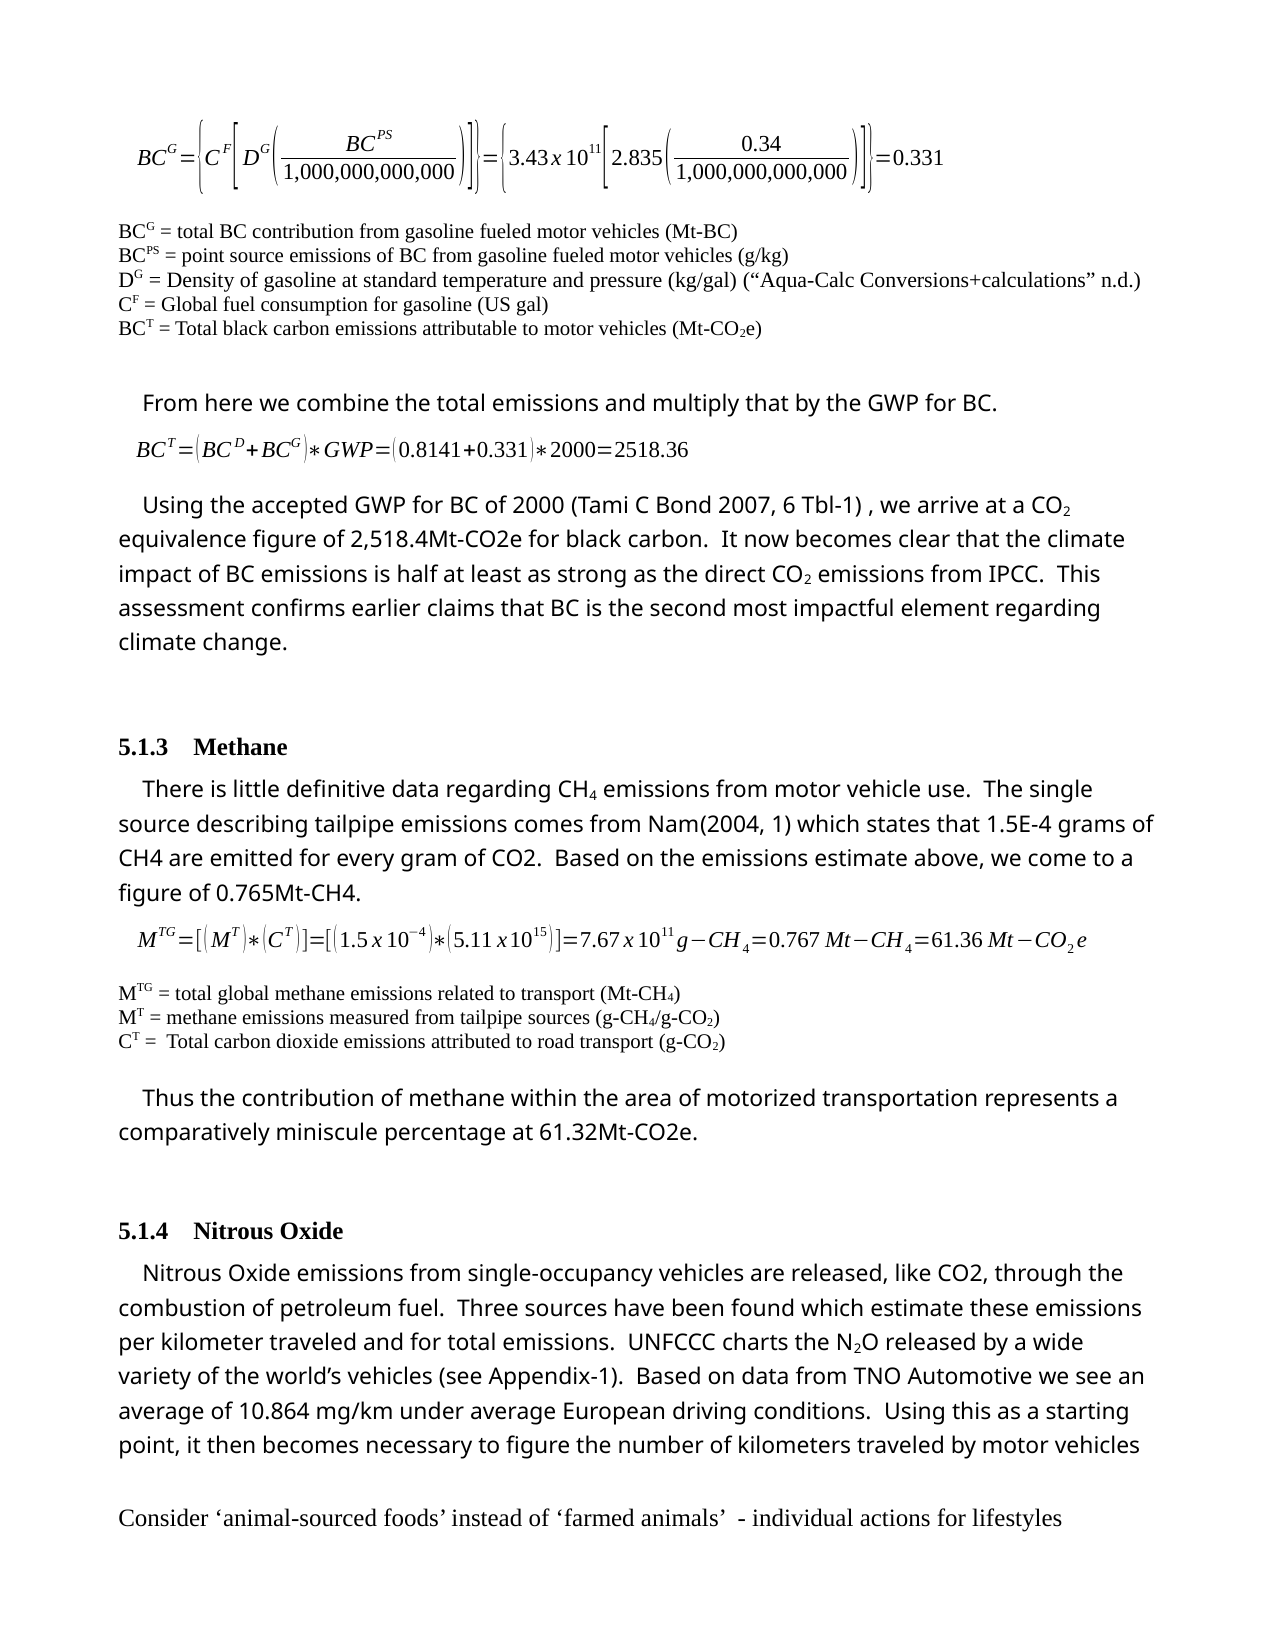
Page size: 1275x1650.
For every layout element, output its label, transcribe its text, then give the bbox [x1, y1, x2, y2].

text BCG = total BC contribution from gasoline fueled motor vehicles (Mt-BC) [118, 219, 1157, 243]
text Using the accepted GWP for BC of 2000 (Tami C Bond 2007, 6 Tbl-1) , we arrive at a CO2 equivalence figure of 2,518.4Mt-CO2e for black carbon. It now becomes clear that the climate impact of BC emissions is half at least as strong as the direct CO2 emissions from IPCC. This assessment confirms earlier claims that BC is the second most impactful element regarding climate change. [118, 489, 1157, 658]
subtitle Methane [118, 732, 1157, 761]
text MT = methane emissions measured from tailpipe sources (g-CH4/g-CO2) [118, 1004, 1157, 1029]
text CF = Global fuel consumption for gasoline (US gal) [118, 292, 1157, 316]
text There is little definitive data regarding CH4 emissions from motor vehicle use. The single source describing tailpipe emissions comes from Nam(2004, 1) which states that 1.5E-4 grams of CH4 are emitted for every gram of CO2. Based on the emissions estimate above, we come to a figure of 0.765Mt-CH4. [118, 773, 1157, 908]
subtitle Nitrous Oxide [118, 1216, 1157, 1245]
text BCT = Total black carbon emissions attributable to motor vehicles (Mt-CO2e) [118, 316, 1157, 340]
text BCPS = point source emissions of BC from gasoline fueled motor vehicles (g/kg) [118, 243, 1157, 267]
text Thus the contribution of methane within the area of motorized transportation represents a comparatively miniscule percentage at 61.32Mt-CO2e. [118, 1081, 1157, 1147]
text MTG = total global methane emissions related to transport (Mt-CH4) [118, 981, 1157, 1004]
text Nitrous Oxide emissions from single-occupancy vehicles are released, like CO2, through the combustion of petroleum fuel. Three sources have been found which estimate these emissions per kilometer traveled and for total emissions. UNFCCC charts the N2O released by a wide variety of the world’s vehicles (see Appendix-1). Based on data from TNO Automotive we see an average of 10.864 mg/km under average European driving conditions. Using this as a starting point, it then becomes necessary to figure the number of kilometers traveled by motor vehicles [118, 1257, 1157, 1460]
text CT = Total carbon dioxide emissions attributed to road transport (g-CO2) [118, 1029, 1157, 1053]
text From here we combine the total emissions and multiply that by the GWP for BC. [118, 387, 1157, 418]
text DG = Density of gasoline at standard temperature and pressure (kg/gal) (“Aqua-Calc Conversions+calculations” n.d.) [118, 267, 1157, 292]
